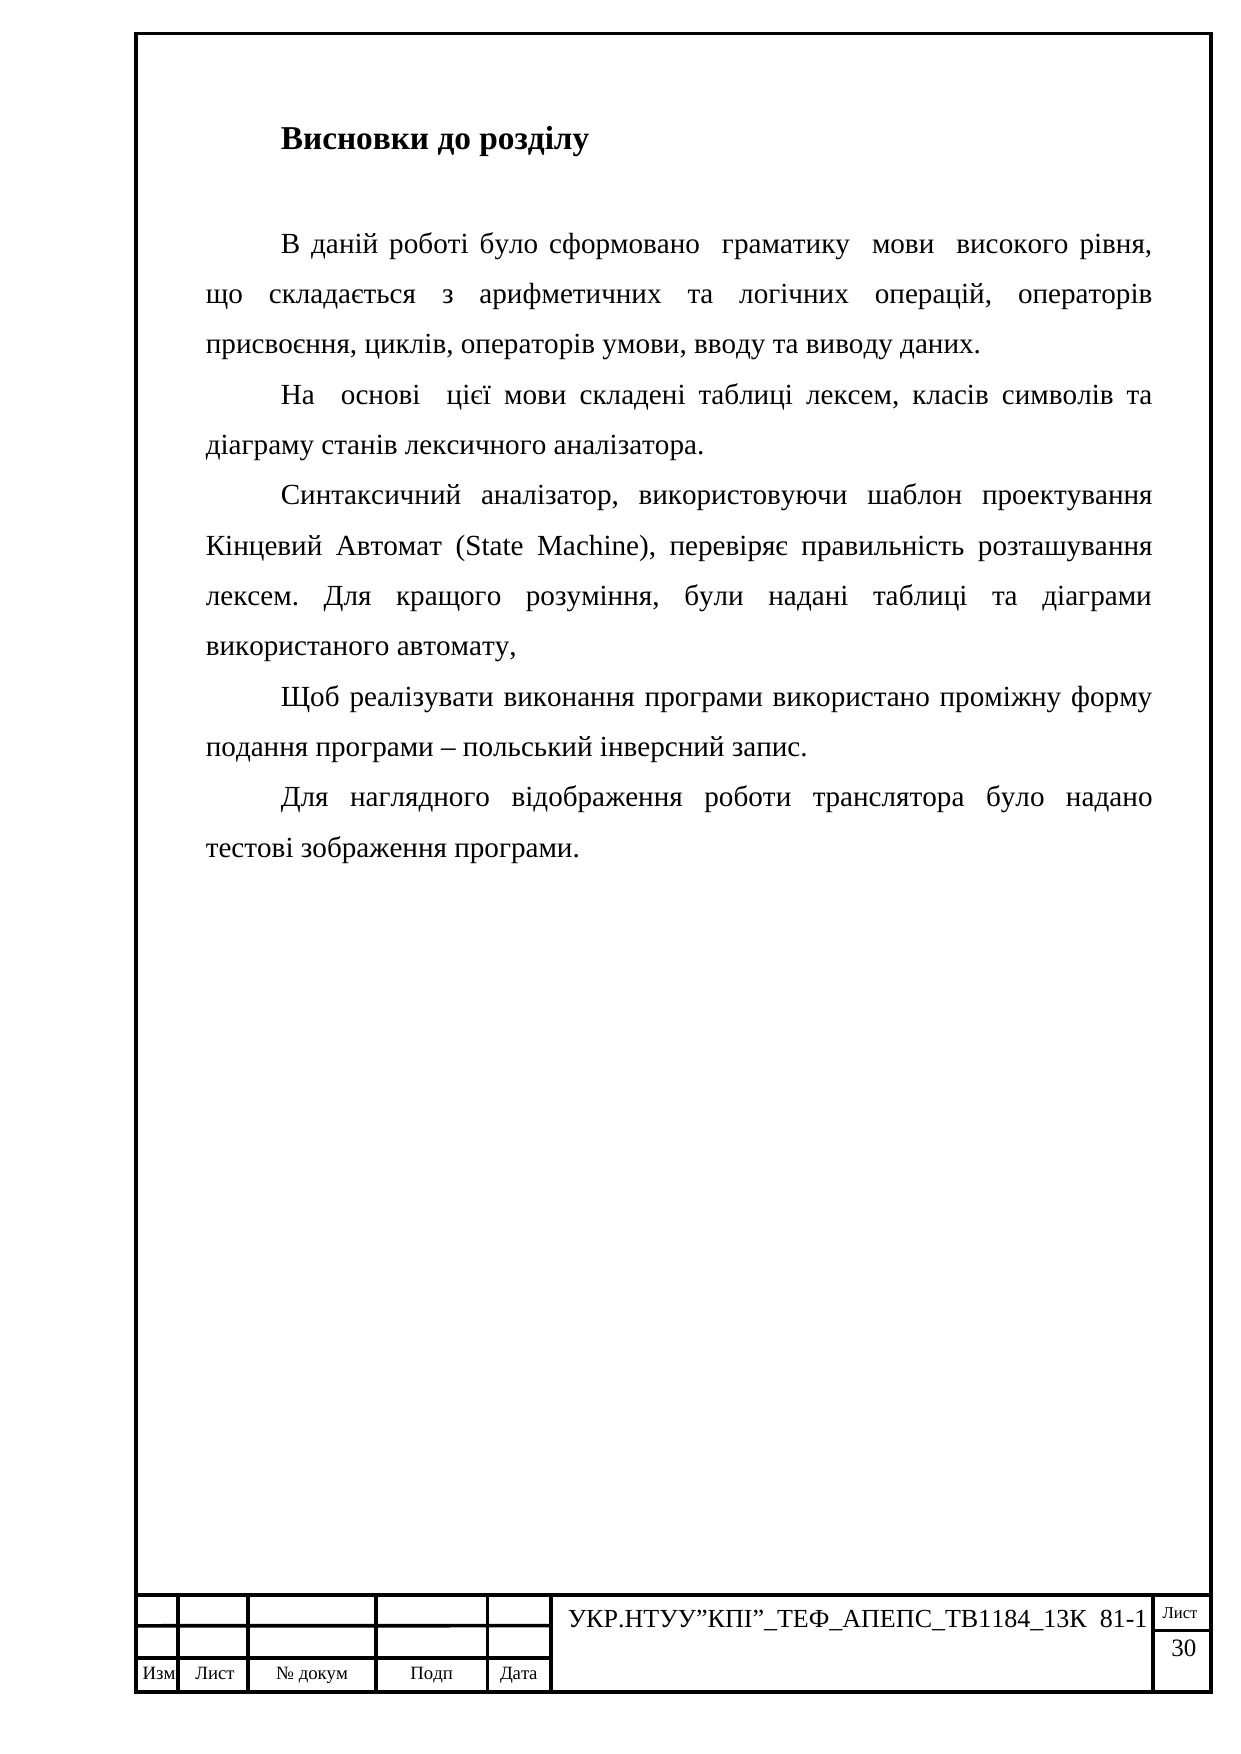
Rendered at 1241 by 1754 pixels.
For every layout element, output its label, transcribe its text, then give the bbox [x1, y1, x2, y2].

text Синтаксичний аналізатор, використовуючи шаблон проектування Кінцевий Автомат (State Machine), перевіряє правильність розташування лексем. Для кращого розуміння, були надані таблиці та діаграми використаного автомату, [206, 477, 1153, 662]
text Для наглядного відображення роботи транслятора було надано тестові зображення програми. [206, 779, 1153, 863]
text Висновки до розділу [206, 118, 1181, 156]
text Щоб реалізувати виконання програми використано проміжну форму подання програми – польський інверсний запис. [206, 679, 1153, 763]
text На основі цієї мови складені таблиці лексем, класів символів та діаграму станів лексичного аналізатора. [206, 377, 1153, 461]
text В даній роботі було сформовано граматику мови високого рівня, що складається з арифметичних та логічних операцій, операторів присвоєння, циклів, операторів умови, вводу та виводу даних. [206, 226, 1153, 360]
